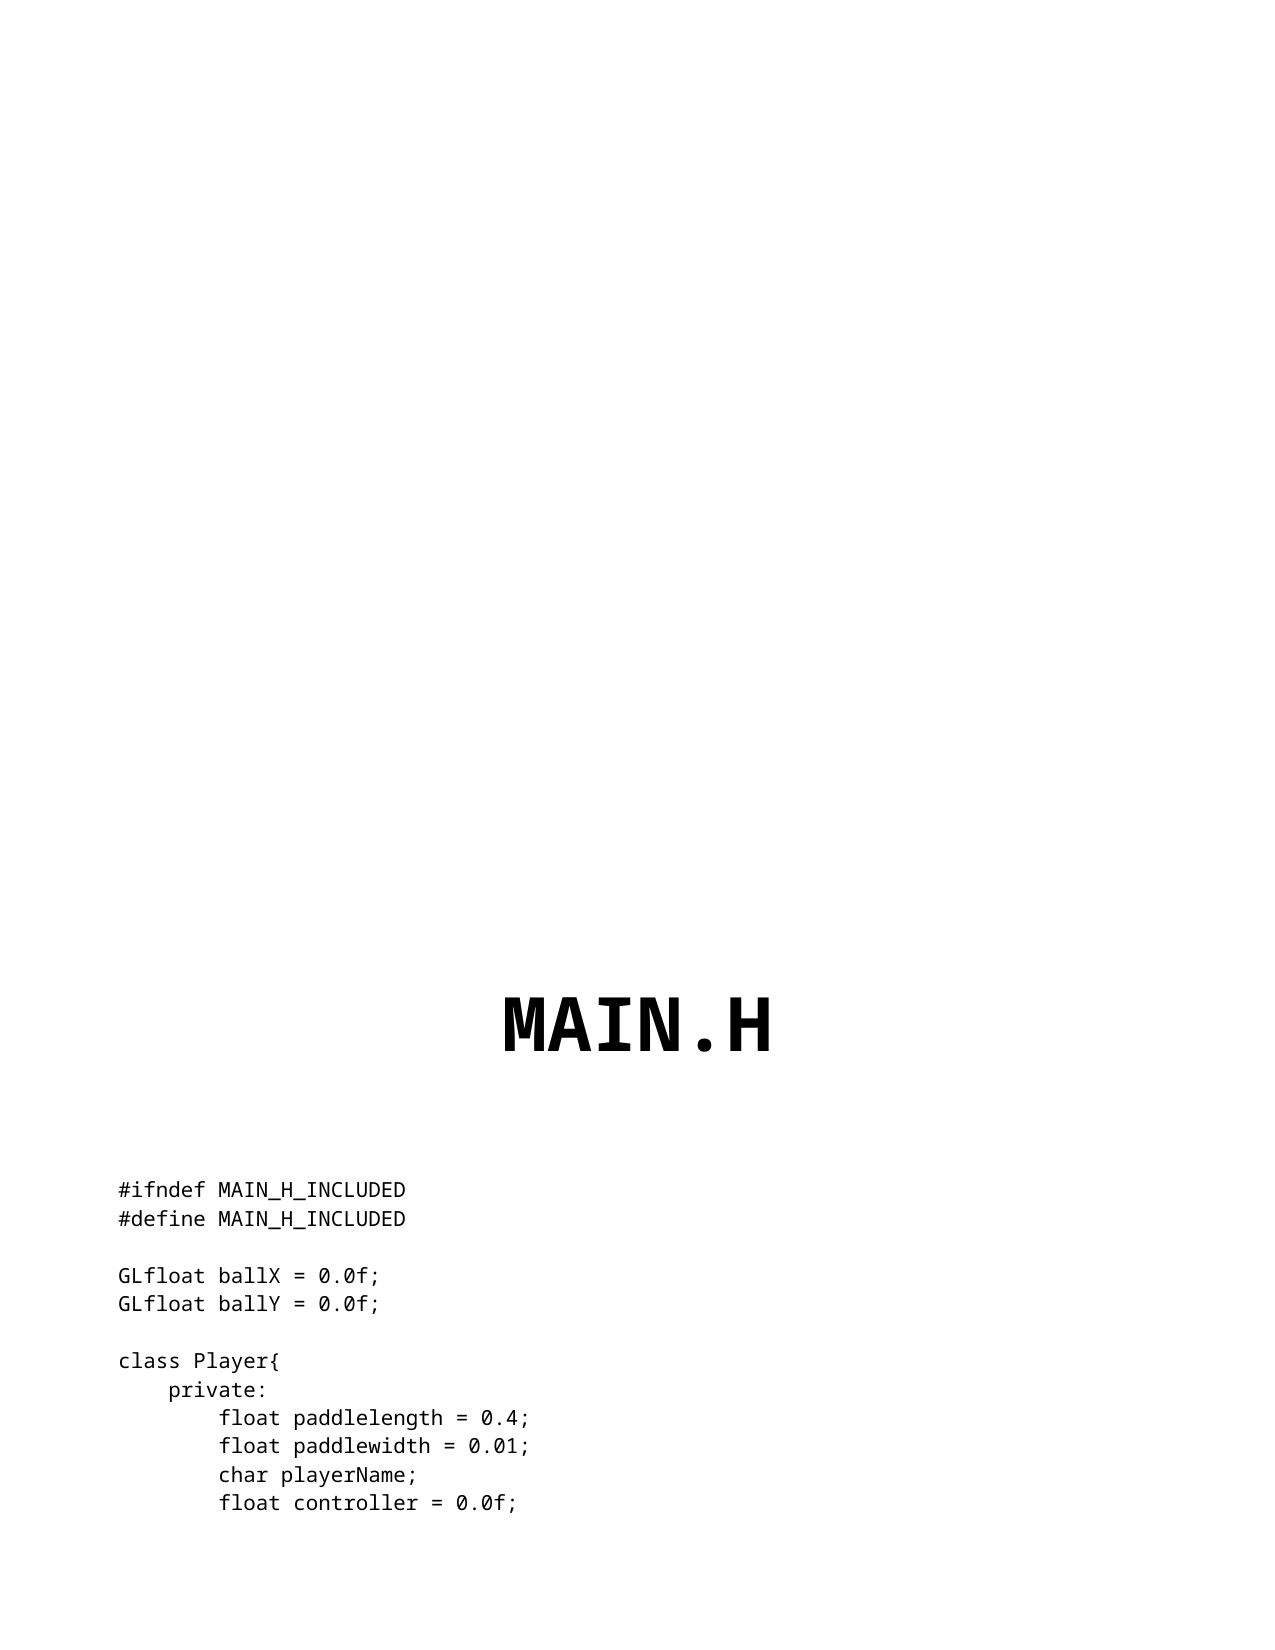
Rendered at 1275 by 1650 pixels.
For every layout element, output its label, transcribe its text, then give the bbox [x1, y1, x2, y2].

text #define MAIN_H_INCLUDED [118, 1204, 1157, 1232]
text MAIN.H [118, 971, 1157, 1073]
text float paddlewidth = 0.01; [118, 1432, 1157, 1460]
text float paddlelength = 0.4; [118, 1403, 1157, 1432]
text float controller = 0.0f; [118, 1488, 1157, 1517]
text char playerName; [118, 1460, 1157, 1488]
text class Player{ [118, 1346, 1157, 1375]
text GLfloat ballX = 0.0f; [118, 1261, 1157, 1289]
text #ifndef MAIN_H_INCLUDED [118, 1176, 1157, 1204]
text private: [118, 1375, 1157, 1403]
text GLfloat ballY = 0.0f; [118, 1289, 1157, 1318]
